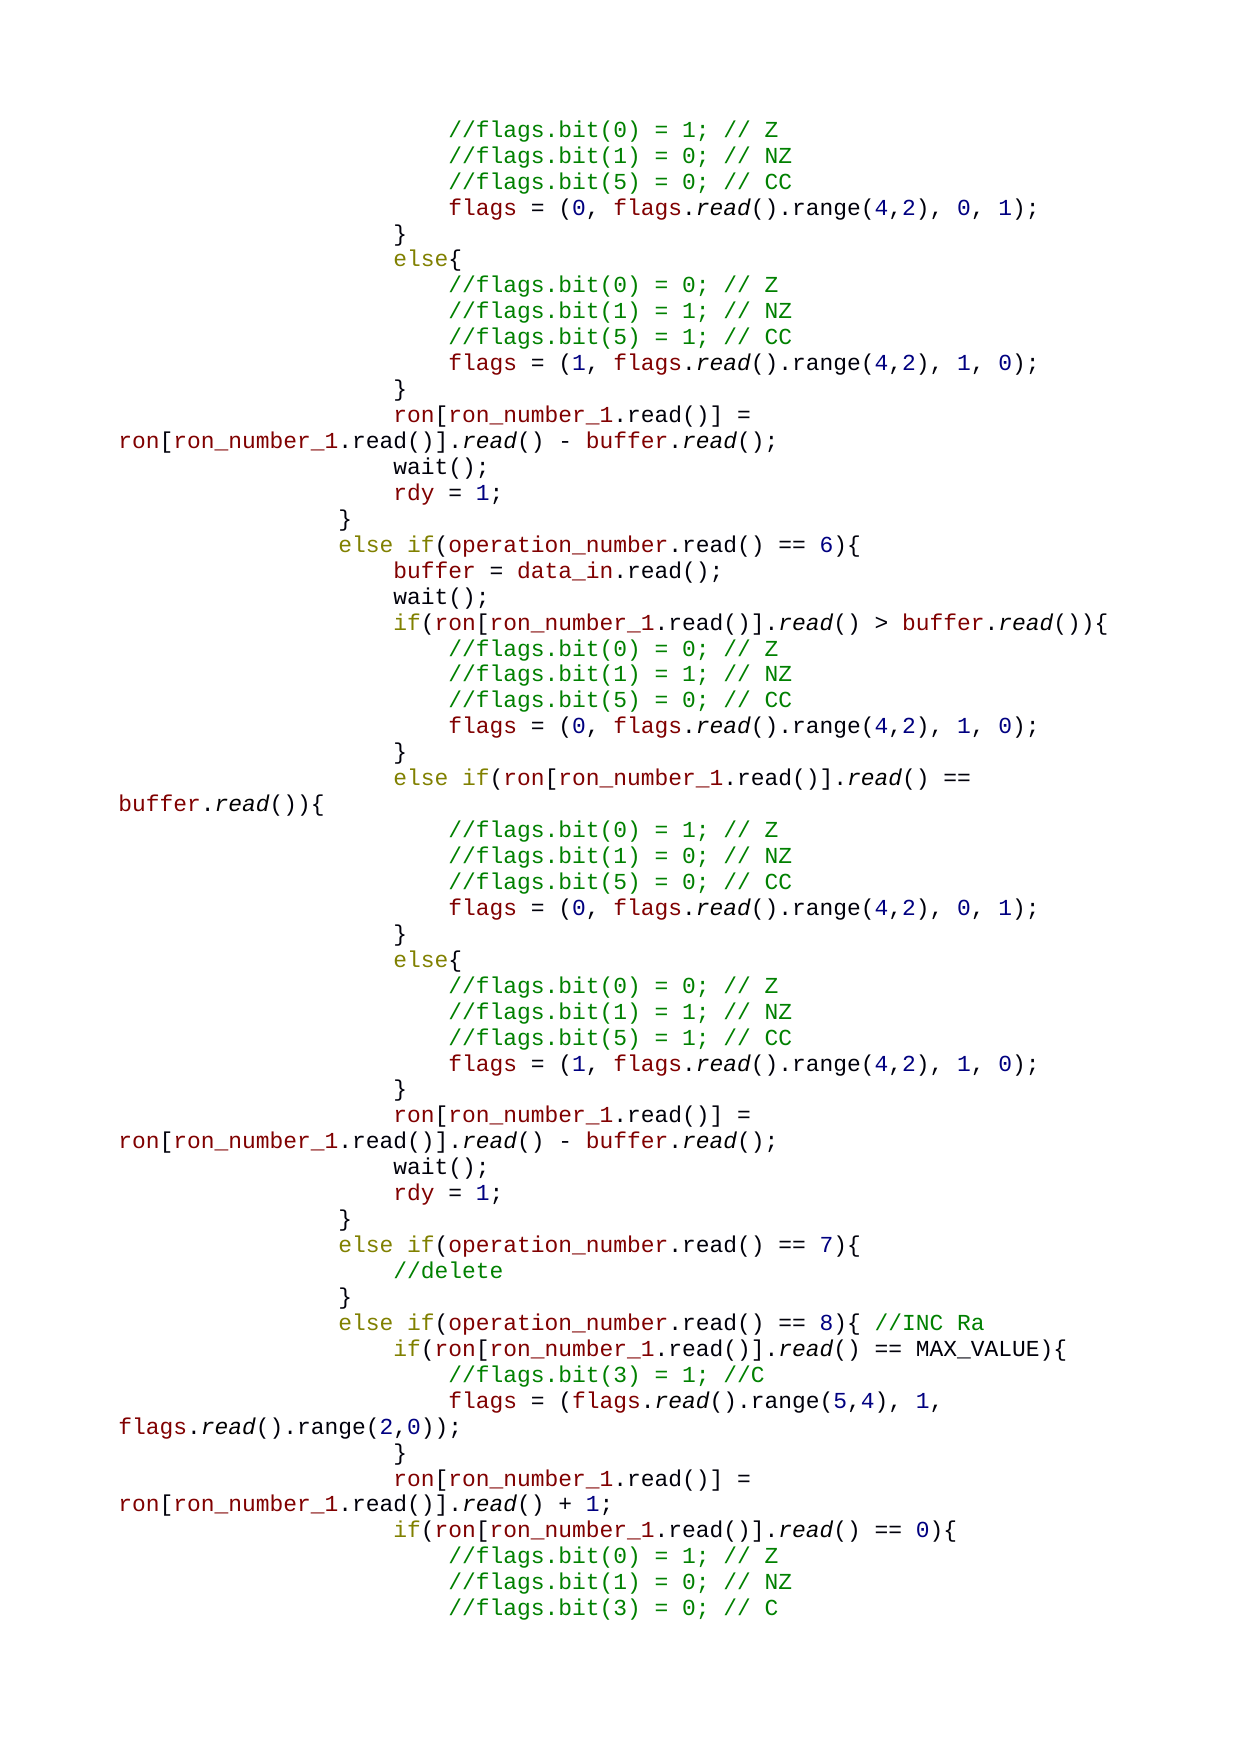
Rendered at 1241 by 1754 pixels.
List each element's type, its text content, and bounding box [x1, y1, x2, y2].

text //flags.bit(0) = 1; // Z [118, 1545, 1122, 1571]
text } [118, 1207, 1122, 1233]
text //flags.bit(1) = 1; // NZ [118, 1000, 1122, 1026]
text else if(operation_number.read() == 8){ //INC Ra [118, 1311, 1122, 1337]
text else{ [118, 948, 1122, 974]
text flags = (flags.read().range(5,4), 1, flags.read().range(2,0)); [118, 1389, 1122, 1441]
text else if(ron[ron_number_1.read()].read() == buffer.read()){ [118, 767, 1122, 818]
text flags = (0, flags.read().range(4,2), 0, 1); [118, 896, 1122, 922]
text //flags.bit(5) = 1; // CC [118, 326, 1122, 352]
text //flags.bit(0) = 0; // Z [118, 637, 1122, 663]
text //flags.bit(0) = 1; // Z [118, 818, 1122, 844]
text //flags.bit(5) = 0; // CC [118, 870, 1122, 896]
text //flags.bit(5) = 1; // CC [118, 1026, 1122, 1052]
text //flags.bit(0) = 0; // Z [118, 274, 1122, 300]
text wait(); [118, 455, 1122, 481]
text rdy = 1; [118, 481, 1122, 507]
text } [118, 222, 1122, 248]
text //flags.bit(1) = 0; // NZ [118, 1571, 1122, 1597]
text ron[ron_number_1.read()] = ron[ron_number_1.read()].read() + 1; [118, 1467, 1122, 1519]
text wait(); [118, 1156, 1122, 1182]
text else if(operation_number.read() == 7){ [118, 1233, 1122, 1259]
text if(ron[ron_number_1.read()].read() > buffer.read()){ [118, 611, 1122, 637]
text //flags.bit(1) = 1; // NZ [118, 300, 1122, 326]
text //flags.bit(3) = 0; // C [118, 1597, 1122, 1622]
text else if(operation_number.read() == 6){ [118, 533, 1122, 559]
text //flags.bit(0) = 0; // Z [118, 974, 1122, 1000]
text } [118, 1441, 1122, 1467]
text } [118, 377, 1122, 403]
text //flags.bit(0) = 1; // Z [118, 118, 1122, 144]
text } [118, 741, 1122, 767]
text if(ron[ron_number_1.read()].read() == 0){ [118, 1519, 1122, 1545]
text flags = (1, flags.read().range(4,2), 1, 0); [118, 352, 1122, 377]
text //flags.bit(1) = 1; // NZ [118, 663, 1122, 689]
text flags = (1, flags.read().range(4,2), 1, 0); [118, 1052, 1122, 1078]
text flags = (0, flags.read().range(4,2), 1, 0); [118, 715, 1122, 741]
text else{ [118, 248, 1122, 274]
text ron[ron_number_1.read()] = ron[ron_number_1.read()].read() - buffer.read(); [118, 403, 1122, 455]
text } [118, 507, 1122, 533]
text rdy = 1; [118, 1182, 1122, 1207]
text flags = (0, flags.read().range(4,2), 0, 1); [118, 196, 1122, 222]
text } [118, 1078, 1122, 1104]
text } [118, 922, 1122, 948]
text wait(); [118, 585, 1122, 611]
text } [118, 1285, 1122, 1311]
text //delete [118, 1259, 1122, 1285]
text if(ron[ron_number_1.read()].read() == MAX_VALUE){ [118, 1337, 1122, 1363]
text //flags.bit(5) = 0; // CC [118, 689, 1122, 715]
text //flags.bit(3) = 1; //C [118, 1363, 1122, 1389]
text buffer = data_in.read(); [118, 559, 1122, 585]
text ron[ron_number_1.read()] = ron[ron_number_1.read()].read() - buffer.read(); [118, 1104, 1122, 1156]
text //flags.bit(5) = 0; // CC [118, 170, 1122, 196]
text //flags.bit(1) = 0; // NZ [118, 144, 1122, 170]
text //flags.bit(1) = 0; // NZ [118, 844, 1122, 870]
